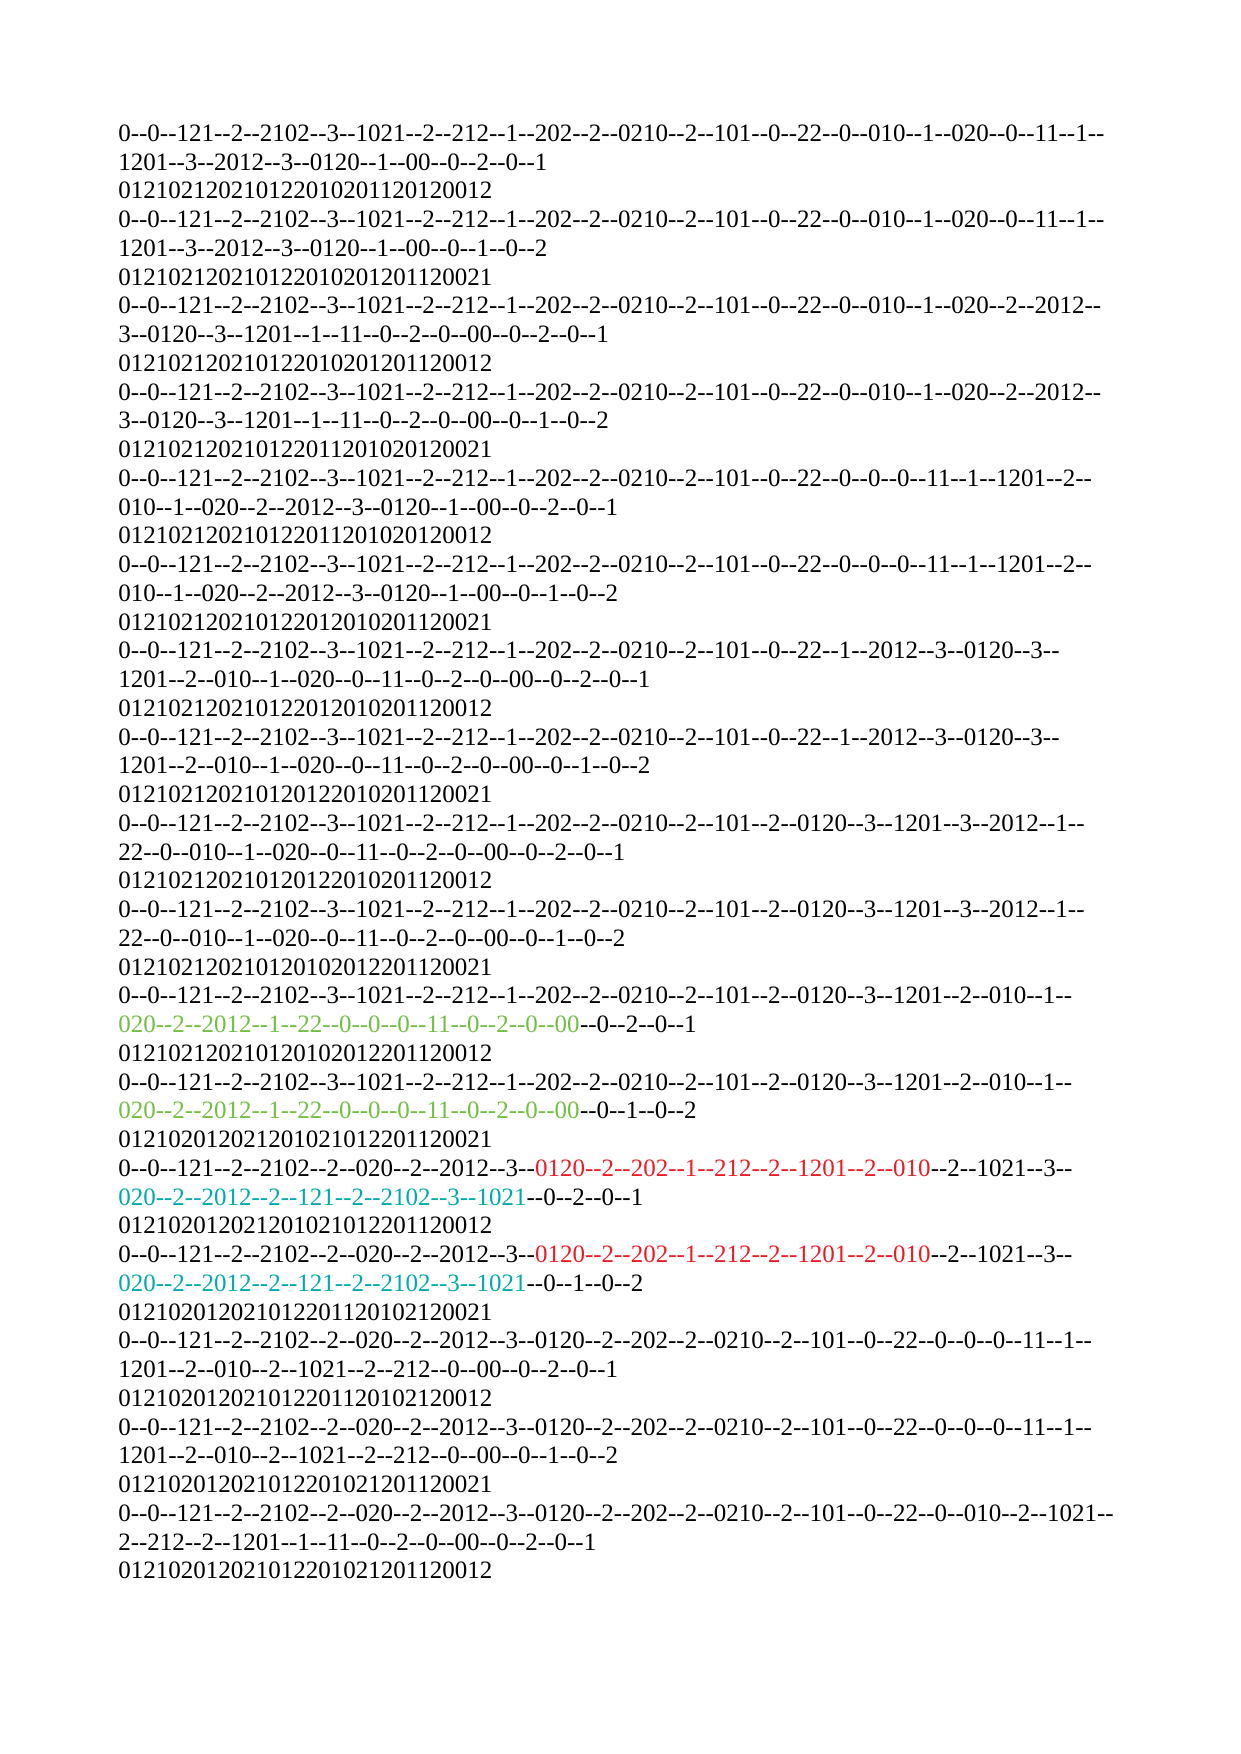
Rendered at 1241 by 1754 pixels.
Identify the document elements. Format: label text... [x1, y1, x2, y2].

text 0--0--121--2--2102--3--1021--2--212--1--202--2--0210--2--101--0--22--0--010--1--020--2--2012--3--0120--3--1201--1--11--0--2--0--00--0--1--0--2 [118, 377, 1122, 434]
text 0--0--121--2--2102--3--1021--2--212--1--202--2--0210--2--101--0--22--1--2012--3--0120--3--1201--2--010--1--020--0--11--0--2--0--00--0--2--0--1 [118, 636, 1122, 693]
text 012102120210122011201020120012 [118, 521, 1122, 549]
text 0--0--121--2--2102--3--1021--2--212--1--202--2--0210--2--101--0--22--0--0--0--11--1--1201--2--010--1--020--2--2012--3--0120--1--00--0--2--0--1 [118, 463, 1122, 521]
text 0--0--121--2--2102--3--1021--2--212--1--202--2--0210--2--101--2--0120--3--1201--3--2012--1--22--0--010--1--020--0--11--0--2--0--00--0--1--0--2 [118, 894, 1122, 952]
text 012102120210120102012201120021 [118, 952, 1122, 981]
text 0--0--121--2--2102--3--1021--2--212--1--202--2--0210--2--101--0--22--0--0--0--11--1--1201--2--010--1--020--2--2012--3--0120--1--00--0--1--0--2 [118, 549, 1122, 607]
text 012102120210122010201201120021 [118, 262, 1122, 291]
text 012102012021012201120102120012 [118, 1383, 1122, 1412]
text 0--0--121--2--2102--2--020--2--2012--3--0120--2--202--2--0210--2--101--0--22--0--0--0--11--1--1201--2--010--2--1021--2--212--0--00--0--2--0--1 [118, 1326, 1122, 1383]
text 0--0--121--2--2102--3--1021--2--212--1--202--2--0210--2--101--2--0120--3--1201--2--010--1--020--2--2012--1--22--0--0--0--11--0--2--0--00--0--1--0--2 [118, 1067, 1122, 1124]
text 012102012021012201120102120021 [118, 1297, 1122, 1326]
text 012102120210120122010201120012 [118, 866, 1122, 894]
text 012102120210122012010201120021 [118, 607, 1122, 636]
text 012102120210122010201201120012 [118, 348, 1122, 377]
text 0--0--121--2--2102--2--020--2--2012--3--0120--2--202--2--0210--2--101--0--22--0--0--0--11--1--1201--2--010--2--1021--2--212--0--00--0--1--0--2 [118, 1412, 1122, 1469]
text 012102120210122010201120120012 [118, 176, 1122, 204]
text 0--0--121--2--2102--2--020--2--2012--3--0120--2--202--2--0210--2--101--0--22--0--010--2--1021--2--212--2--1201--1--11--0--2--0--00--0--2--0--1 [118, 1498, 1122, 1556]
text 0--0--121--2--2102--3--1021--2--212--1--202--2--0210--2--101--0--22--0--010--1--020--2--2012--3--0120--3--1201--1--11--0--2--0--00--0--2--0--1 [118, 291, 1122, 348]
text 0--0--121--2--2102--2--020--2--2012--3--0120--2--202--1--212--2--1201--2--010--2--1021--3--020--2--2012--2--121--2--2102--3--1021--0--1--0--2 [118, 1239, 1122, 1297]
text 012102012021201021012201120012 [118, 1211, 1122, 1239]
text 0--0--121--2--2102--3--1021--2--212--1--202--2--0210--2--101--0--22--1--2012--3--0120--3--1201--2--010--1--020--0--11--0--2--0--00--0--1--0--2 [118, 722, 1122, 779]
text 0--0--121--2--2102--3--1021--2--212--1--202--2--0210--2--101--2--0120--3--1201--2--010--1--020--2--2012--1--22--0--0--0--11--0--2--0--00--0--2--0--1 [118, 981, 1122, 1038]
text 012102012021012201021201120021 [118, 1469, 1122, 1498]
text 012102120210122012010201120012 [118, 693, 1122, 722]
text 0--0--121--2--2102--3--1021--2--212--1--202--2--0210--2--101--0--22--0--010--1--020--0--11--1--1201--3--2012--3--0120--1--00--0--2--0--1 [118, 118, 1122, 176]
text 0--0--121--2--2102--3--1021--2--212--1--202--2--0210--2--101--2--0120--3--1201--3--2012--1--22--0--010--1--020--0--11--0--2--0--00--0--2--0--1 [118, 808, 1122, 866]
text 012102120210122011201020120021 [118, 434, 1122, 463]
text 012102120210120122010201120021 [118, 779, 1122, 808]
text 012102120210120102012201120012 [118, 1038, 1122, 1067]
text 012102012021201021012201120021 [118, 1124, 1122, 1153]
text 0--0--121--2--2102--3--1021--2--212--1--202--2--0210--2--101--0--22--0--010--1--020--0--11--1--1201--3--2012--3--0120--1--00--0--1--0--2 [118, 204, 1122, 262]
text 012102012021012201021201120012 [118, 1556, 1122, 1584]
text 0--0--121--2--2102--2--020--2--2012--3--0120--2--202--1--212--2--1201--2--010--2--1021--3--020--2--2012--2--121--2--2102--3--1021--0--2--0--1 [118, 1153, 1122, 1211]
